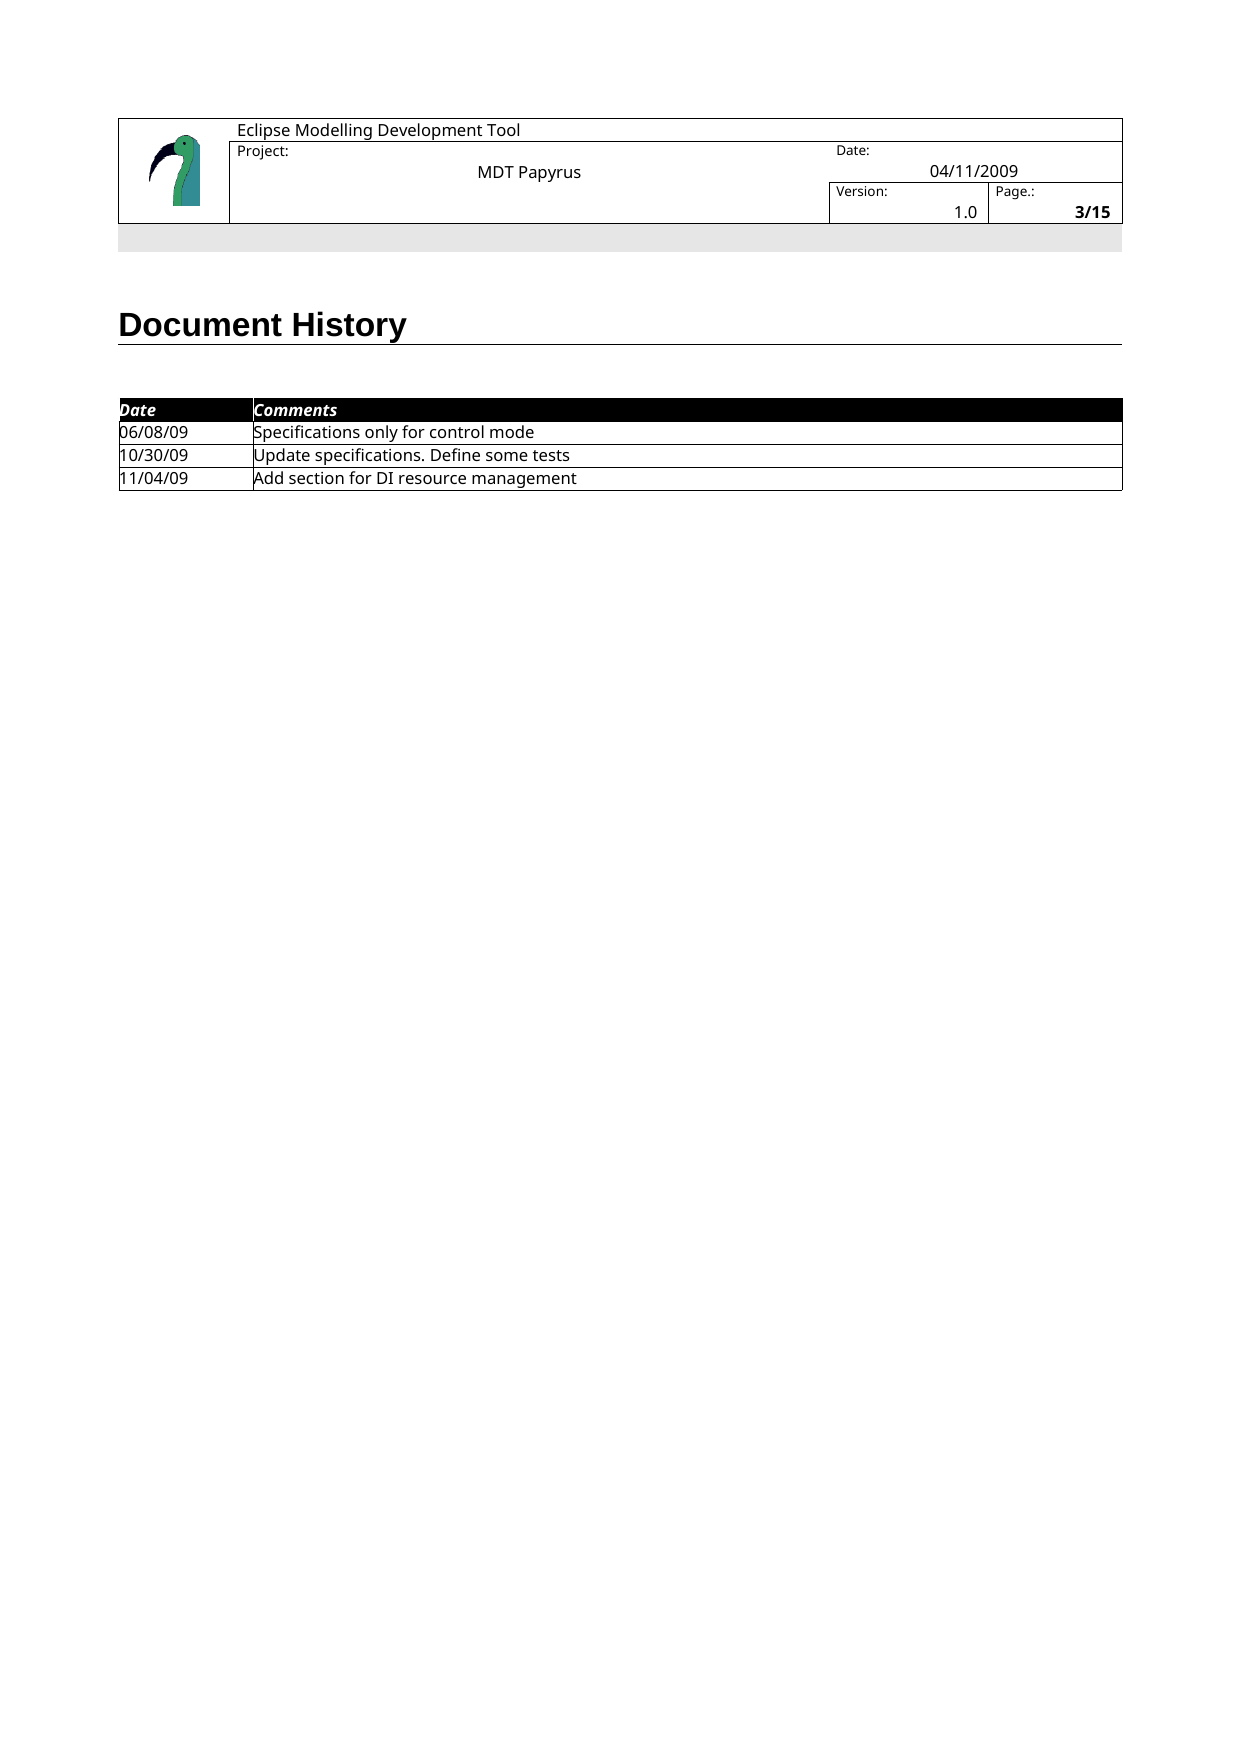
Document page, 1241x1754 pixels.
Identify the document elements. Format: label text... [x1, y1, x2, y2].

subtitle Document History [118, 306, 1122, 344]
table_cell Add section for DI resource management [254, 468, 1122, 489]
picture [147, 133, 201, 209]
table_header Comments [254, 399, 1122, 421]
table_header Date [120, 399, 253, 421]
table_cell Update specifications. Define some tests [254, 445, 1122, 467]
table_cell 04/11/09 [120, 468, 253, 489]
table_cell 30/10/09 [120, 445, 253, 467]
table_cell 08/06/09 [120, 422, 253, 444]
table_cell Specifications only for control mode [254, 422, 1122, 444]
